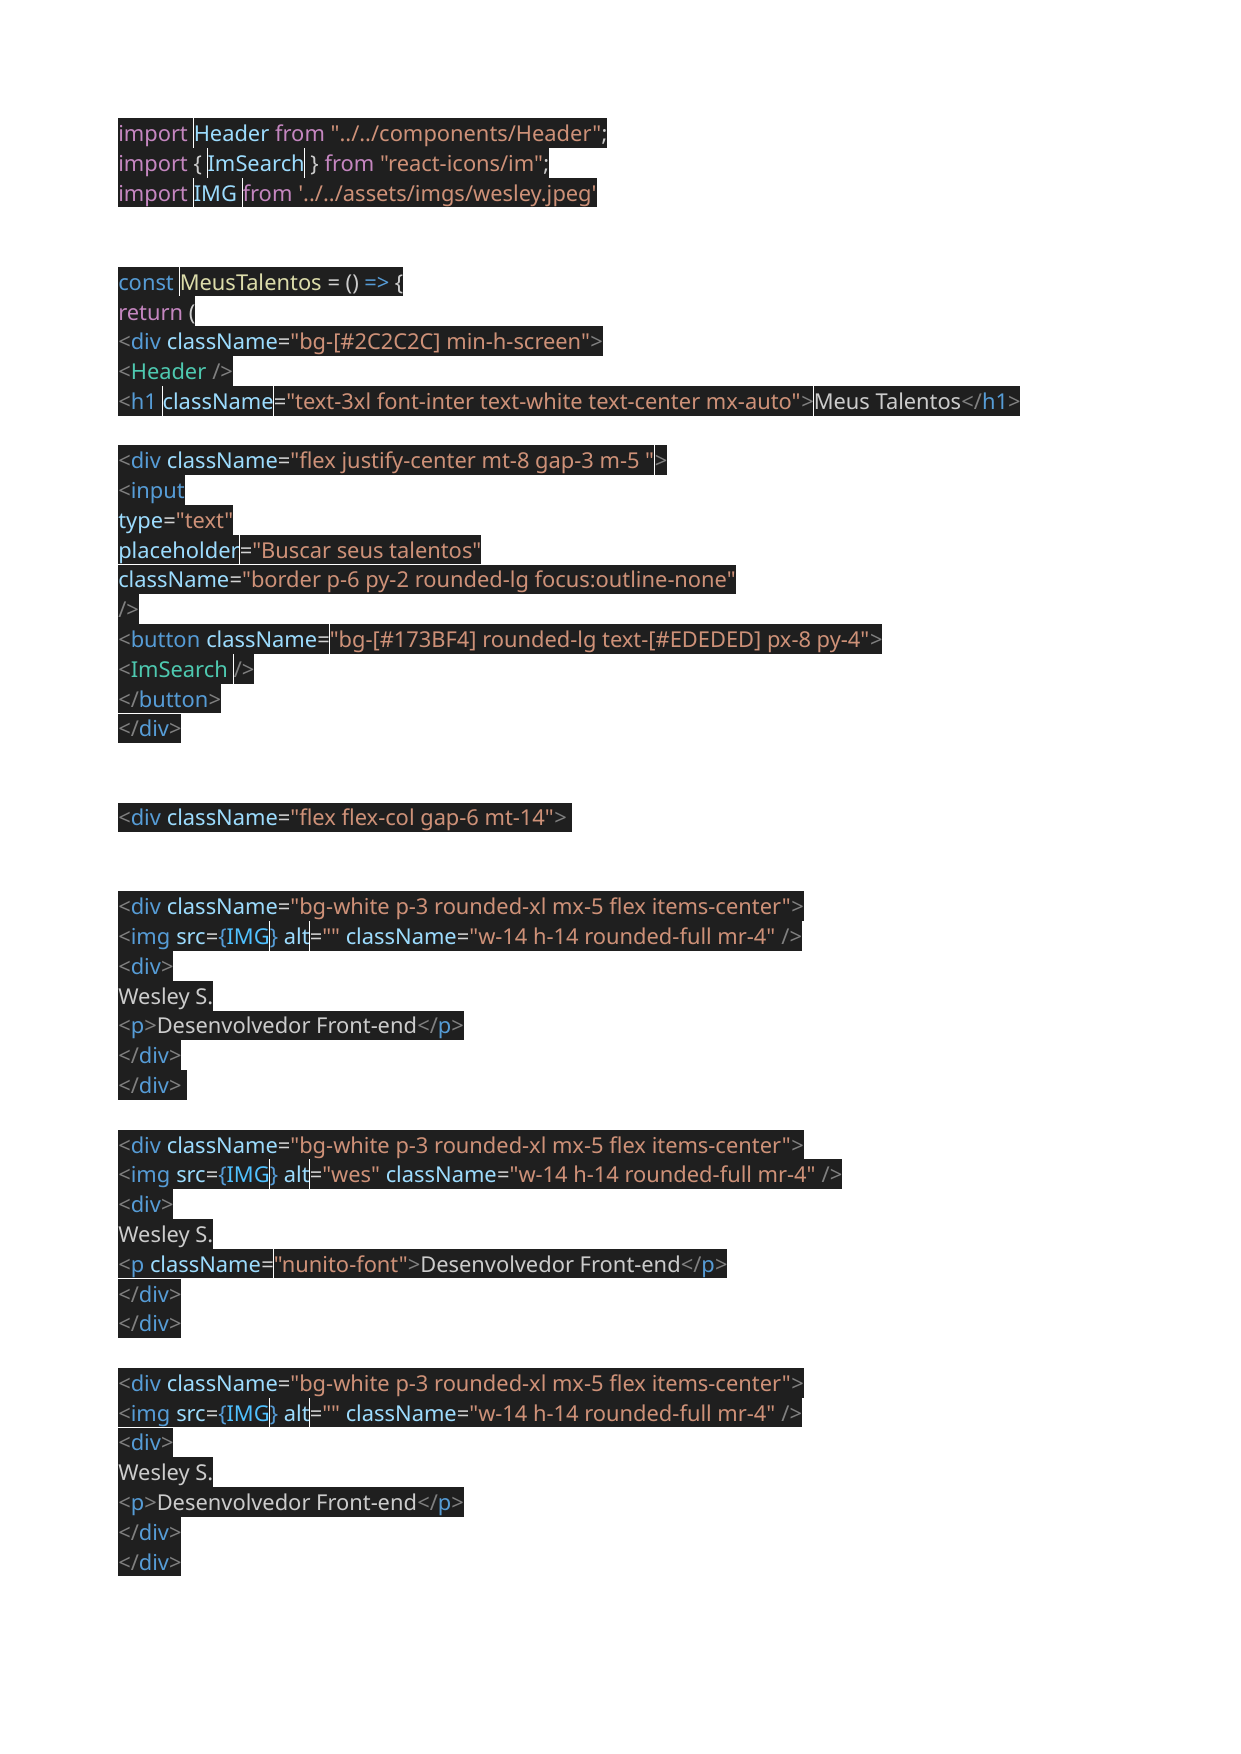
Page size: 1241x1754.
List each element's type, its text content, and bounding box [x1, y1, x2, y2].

text <p>Desenvolvedor Front-end</p> [118, 1487, 1122, 1517]
text placeholder="Buscar seus talentos" [118, 535, 1122, 564]
text return ( [118, 296, 1122, 326]
text type="text" [118, 505, 1122, 535]
text <Header /> [118, 356, 1122, 386]
text import IMG from '../../assets/imgs/wesley.jpeg' [118, 178, 1122, 207]
text /> [118, 594, 1122, 624]
text <p className="nunito-font">Desenvolvedor Front-end</p> [118, 1249, 1122, 1278]
text import Header from "../../components/Header"; [118, 118, 1122, 148]
text </button> [118, 684, 1122, 713]
text className="border p-6 py-2 rounded-lg focus:outline-none" [118, 564, 1122, 594]
text <div> [118, 1189, 1122, 1219]
text </div> [118, 1278, 1122, 1308]
text <p>Desenvolvedor Front-end</p> [118, 1011, 1122, 1040]
text <div> [118, 951, 1122, 981]
text <div className="bg-white p-3 rounded-xl mx-5 flex items-center"> [118, 1129, 1122, 1159]
text <h1 className="text-3xl font-inter text-white text-center mx-auto">Meus Talentos</h1> [118, 386, 1122, 416]
text <img src={IMG} alt="wes" className="w-14 h-14 rounded-full mr-4" /> [118, 1159, 1122, 1189]
text <div className="bg-[#2C2C2C] min-h-screen"> [118, 326, 1122, 356]
text <div className="bg-white p-3 rounded-xl mx-5 flex items-center"> [118, 891, 1122, 921]
text </div> [118, 1517, 1122, 1547]
text Wesley S. [118, 981, 1122, 1011]
text <div className="bg-white p-3 rounded-xl mx-5 flex items-center"> [118, 1368, 1122, 1398]
text </div> [118, 1040, 1122, 1070]
text Wesley S. [118, 1457, 1122, 1487]
text <img src={IMG} alt="" className="w-14 h-14 rounded-full mr-4" /> [118, 921, 1122, 951]
text </div> [118, 1547, 1122, 1576]
text </div> [118, 1308, 1122, 1338]
text <button className="bg-[#173BF4] rounded-lg text-[#EDEDED] px-8 py-4"> [118, 624, 1122, 654]
text <ImSearch /> [118, 654, 1122, 684]
text const MeusTalentos = () => { [118, 267, 1122, 296]
text </div> [118, 713, 1122, 743]
text </div> [118, 1070, 1122, 1100]
text Wesley S. [118, 1219, 1122, 1249]
text <div> [118, 1427, 1122, 1457]
text import { ImSearch } from "react-icons/im"; [118, 148, 1122, 178]
text <div className="flex justify-center mt-8 gap-3 m-5 "> [118, 445, 1122, 475]
text <div className="flex flex-col gap-6 mt-14"> [118, 802, 1122, 832]
text <img src={IMG} alt="" className="w-14 h-14 rounded-full mr-4" /> [118, 1398, 1122, 1427]
text <input [118, 475, 1122, 505]
